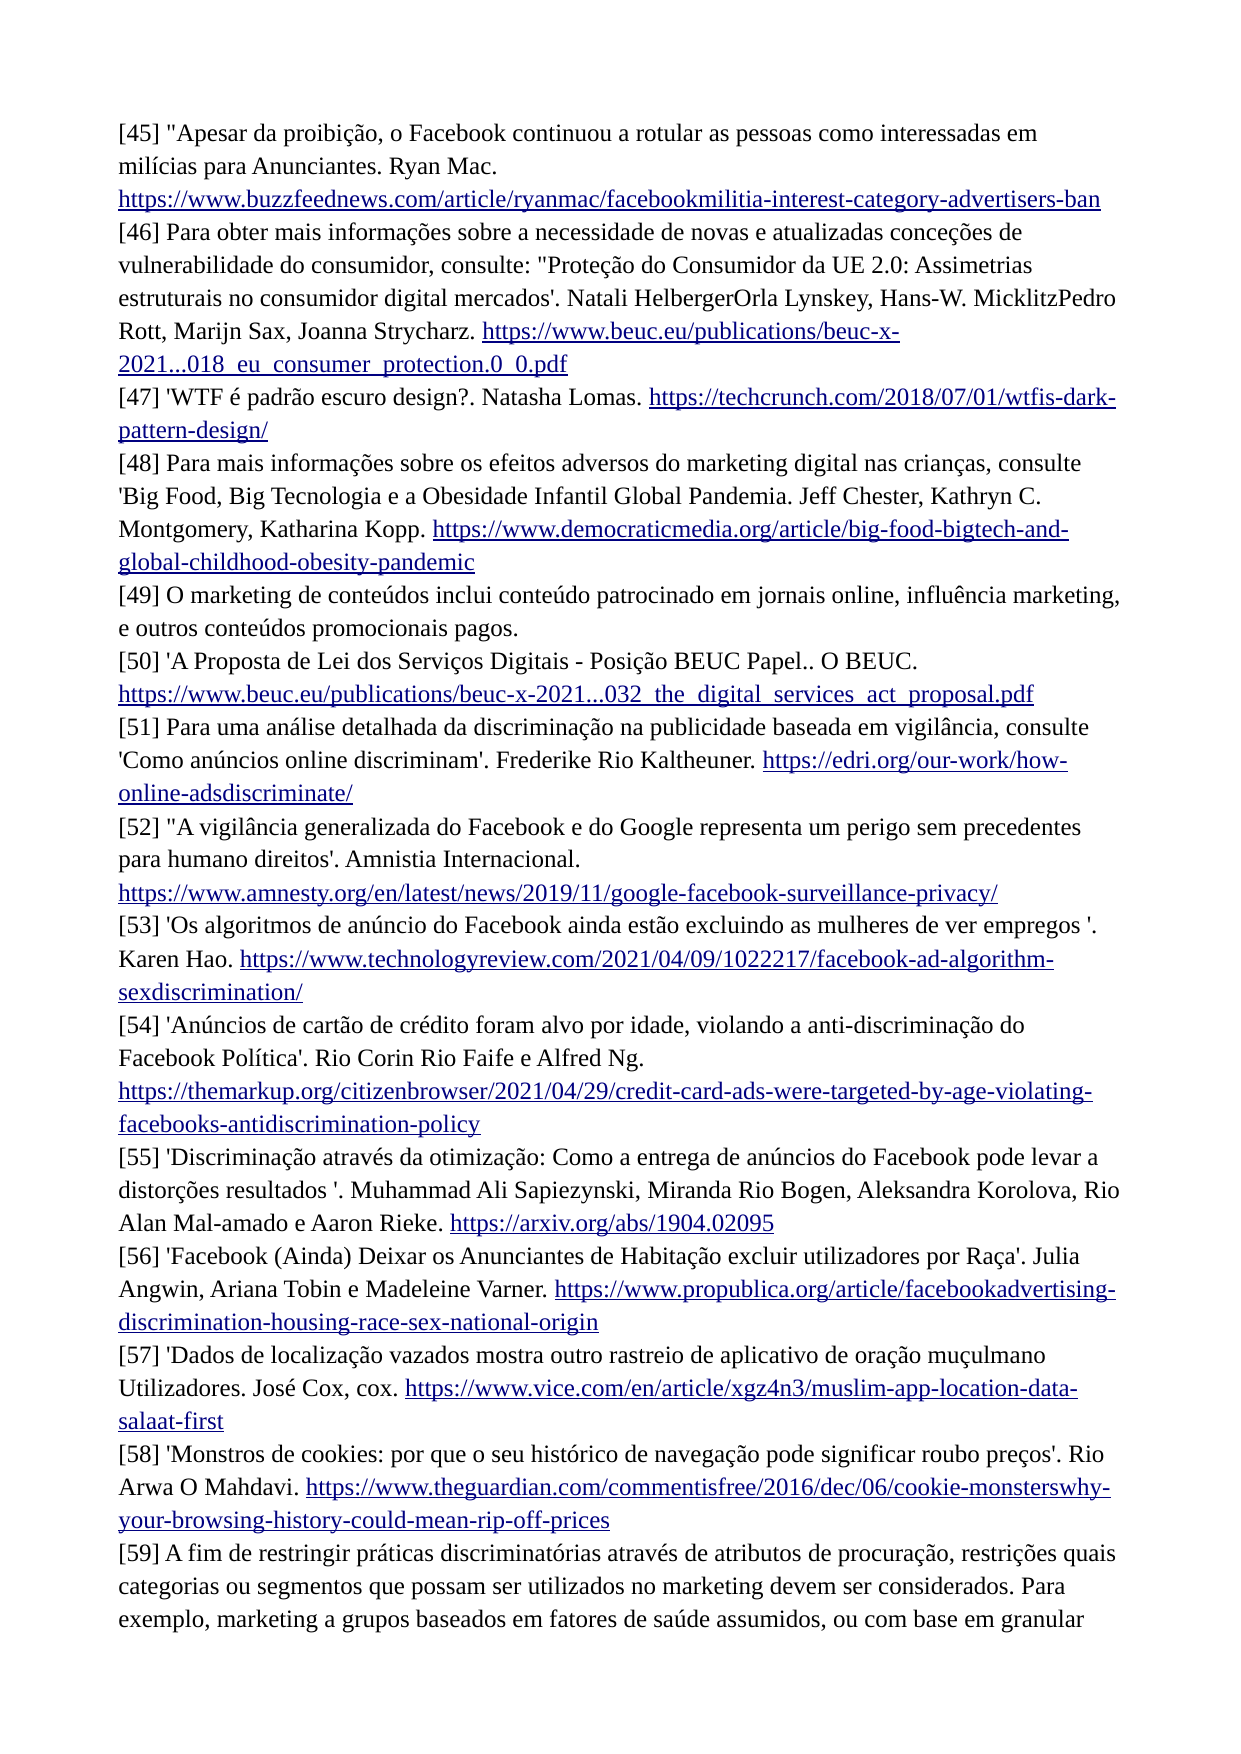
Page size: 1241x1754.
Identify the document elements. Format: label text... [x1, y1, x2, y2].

text [45] "Apesar da proibição, o Facebook continuou a rotular as pessoas como interessadas em milícias para Anunciantes. Ryan Mac. https://www.buzzfeednews.com/article/ryanmac/facebookmilitia-interest-category-advertisers-ban [46] Para obter mais informações sobre a necessidade de novas e atualizadas conceções de vulnerabilidade do consumidor, consulte: "Proteção do Consumidor da UE 2.0: Assimetrias estruturais no consumidor digital mercados'. Natali HelbergerOrla Lynskey, Hans-W. MicklitzPedro Rott, Marijn Sax, Joanna Strycharz. https://www.beuc.eu/publications/beuc-x-2021...018_eu_consumer_protection.0_0.pdf [47] 'WTF é padrão escuro design?. Natasha Lomas. https://techcrunch.com/2018/07/01/wtfis-dark-pattern-design/ [48] Para mais informações sobre os efeitos adversos do marketing digital nas crianças, consulte 'Big Food, Big Tecnologia e a Obesidade Infantil Global Pandemia. Jeff Chester, Kathryn C. Montgomery, Katharina Kopp. https://www.democraticmedia.org/article/big-food-bigtech-and-global-childhood-obesity-pandemic [49] O marketing de conteúdos inclui conteúdo patrocinado em jornais online, influência marketing, e outros conteúdos promocionais pagos. [50] 'A Proposta de Lei dos Serviços Digitais - Posição BEUC Papel.. O BEUC. https://www.beuc.eu/publications/beuc-x-2021...032_the_digital_services_act_proposal.pdf [51] Para uma análise detalhada da discriminação na publicidade baseada em vigilância, consulte 'Como anúncios online discriminam'. Frederike Rio Kaltheuner. https://edri.org/our-work/how-online-adsdiscriminate/ [52] "A vigilância generalizada do Facebook e do Google representa um perigo sem precedentes para humano direitos'. Amnistia Internacional. https://www.amnesty.org/en/latest/news/2019/11/google-facebook-surveillance-privacy/ [53] 'Os algoritmos de anúncio do Facebook ainda estão excluindo as mulheres de ver empregos '. Karen Hao. https://www.technologyreview.com/2021/04/09/1022217/facebook-ad-algorithm-sexdiscrimination/ [54] 'Anúncios de cartão de crédito foram alvo por idade, violando a anti-discriminação do Facebook Política'. Rio Corin Rio Faife e Alfred Ng. https://themarkup.org/citizenbrowser/2021/04/29/credit-card-ads-were-targeted-by-age-violating-facebooks-antidiscrimination-policy [55] 'Discriminação através da otimização: Como a entrega de anúncios do Facebook pode levar a distorções resultados '. Muhammad Ali Sapiezynski, Miranda Rio Bogen, Aleksandra Korolova, Rio Alan Mal-amado e Aaron Rieke. https://arxiv.org/abs/1904.02095 [56] 'Facebook (Ainda) Deixar os Anunciantes de Habitação excluir utilizadores por Raça'. Julia Angwin, Ariana Tobin e Madeleine Varner. https://www.propublica.org/article/facebookadvertising-discrimination-housing-race-sex-national-origin [57] 'Dados de localização vazados mostra outro rastreio de aplicativo de oração muçulmano Utilizadores. José Cox, cox. https://www.vice.com/en/article/xgz4n3/muslim-app-location-data-salaat-first [58] 'Monstros de cookies: por que o seu histórico de navegação pode significar roubo preços'. Rio Arwa O Mahdavi. https://www.theguardian.com/commentisfree/2016/dec/06/cookie-monsterswhy-your-browsing-history-could-mean-rip-off-prices [59] A fim de restringir práticas discriminatórias através de atributos de procuração, restrições quais categorias ou segmentos que possam ser utilizados no marketing devem ser considerados. Para exemplo, marketing a grupos baseados em fatores de saúde assumidos, ou com base em granular [118, 118, 1122, 1633]
